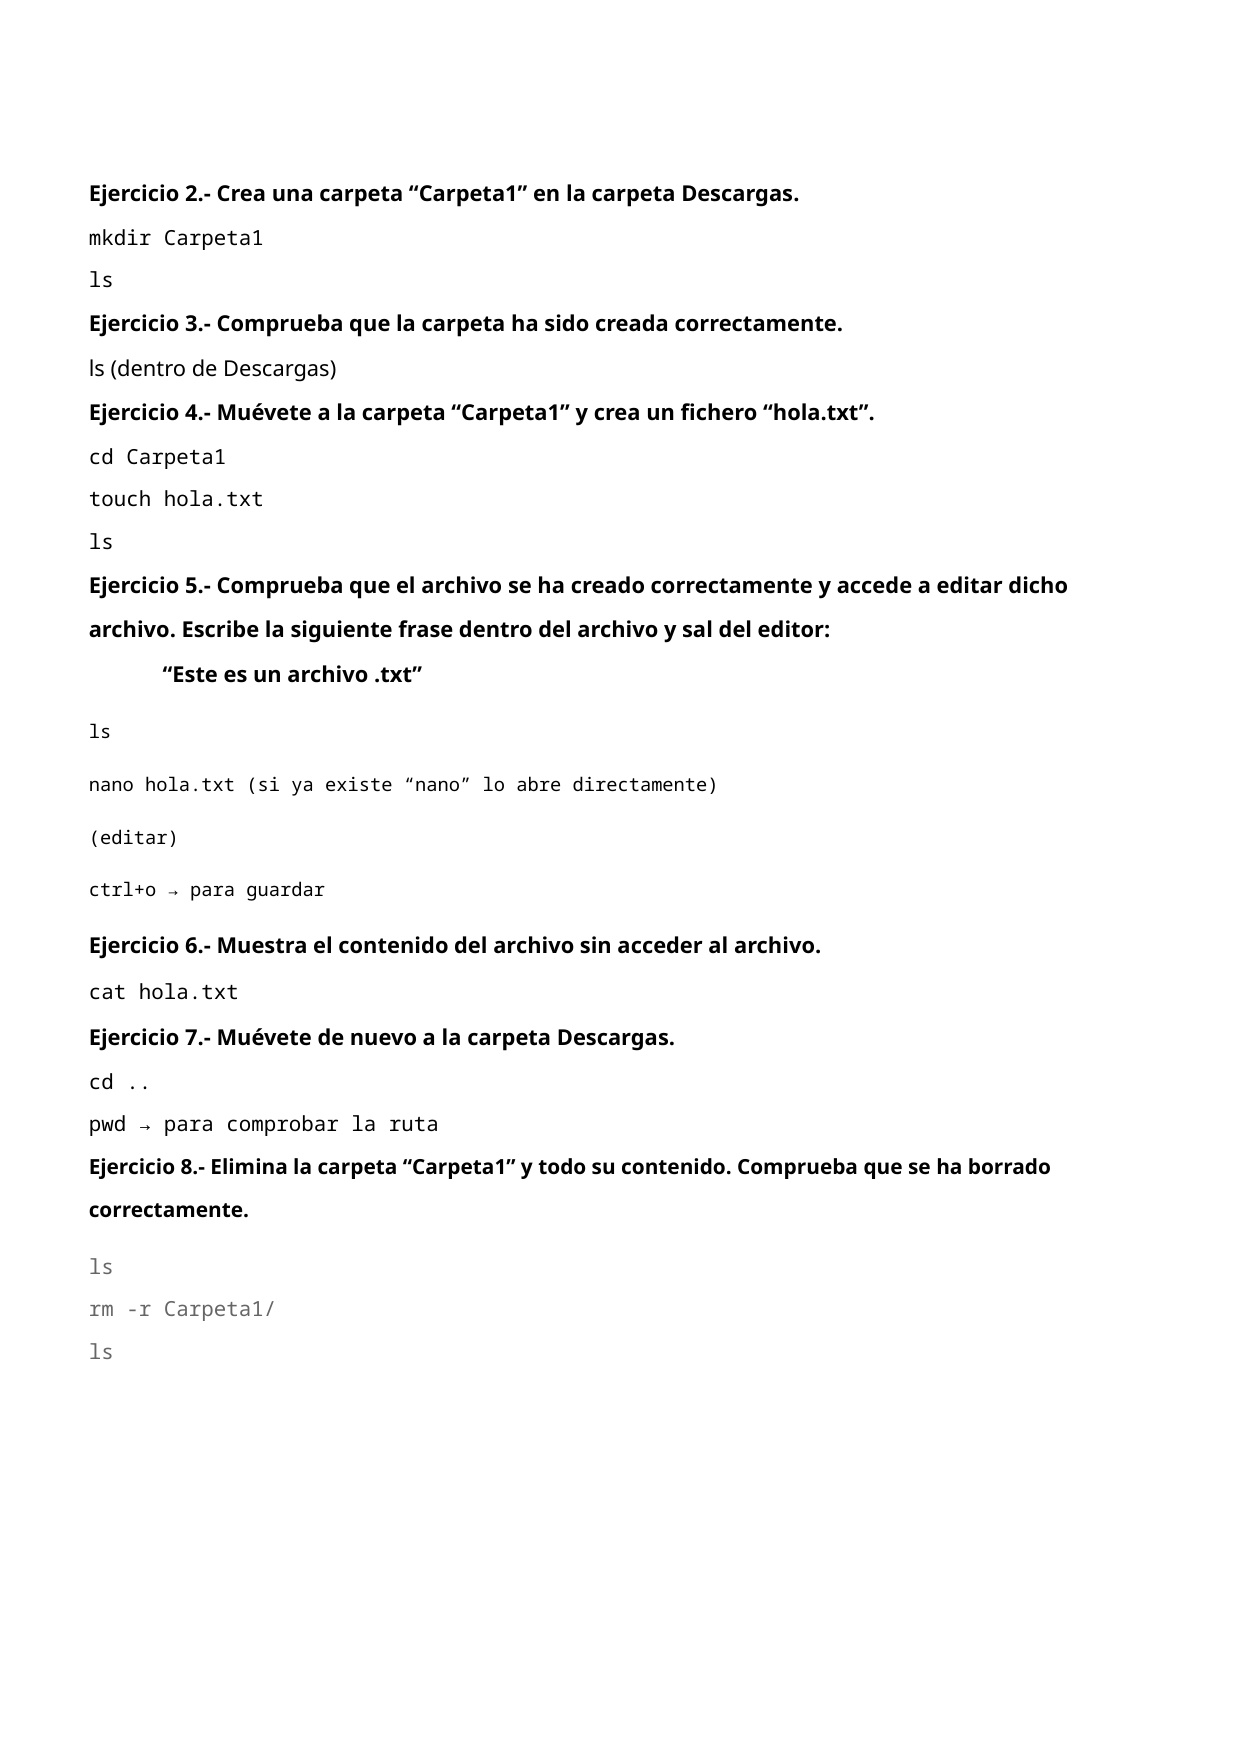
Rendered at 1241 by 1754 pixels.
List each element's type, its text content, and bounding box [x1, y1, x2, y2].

text “Este es un archivo .txt” [88, 659, 1152, 689]
text pwd → para comprobar la ruta [88, 1109, 1152, 1138]
text Ejercicio 5.- Comprueba que el archivo se ha creado correctamente y accede a editar dicho archivo. Escribe la siguiente frase dentro del archivo y sal del editor: [88, 570, 1152, 644]
text ls [88, 265, 1152, 294]
text (editar) [88, 824, 1152, 849]
text Ejercicio 2.- Crea una carpeta “Carpeta1” en la carpeta Descargas. [88, 178, 1152, 208]
text cd .. [88, 1067, 1152, 1095]
text cat hola.txt [88, 977, 1152, 1005]
text ls [88, 718, 1152, 744]
text mkdir Carpeta1 [88, 223, 1152, 251]
text touch hola.txt [88, 484, 1152, 513]
text Ejercicio 6.- Muestra el contenido del archivo sin acceder al archivo. [88, 929, 1152, 959]
text nano hola.txt (si ya existe “nano” lo abre directamente) [88, 771, 1152, 797]
text ls [88, 1252, 1152, 1280]
text cd Carpeta1 [88, 442, 1152, 470]
text Ejercicio 8.- Elimina la carpeta “Carpeta1” y todo su contenido. Comprueba que se ha borrado correctamente. [88, 1152, 1152, 1223]
text rm -r Carpeta1/ [88, 1294, 1152, 1323]
text Ejercicio 3.- Comprueba que la carpeta ha sido creada correctamente. [88, 308, 1152, 338]
text ls (dentro de Descargas) Ejercicio 4.- Muévete a la carpeta “Carpeta1” y crea un fichero “hola.txt”. [88, 352, 1152, 427]
text ls [88, 527, 1152, 556]
text Ejercicio 7.- Muévete de nuevo a la carpeta Descargas. [88, 1022, 1152, 1052]
text ls [88, 1337, 1152, 1366]
text ctrl+o → para guardar [88, 877, 1152, 902]
